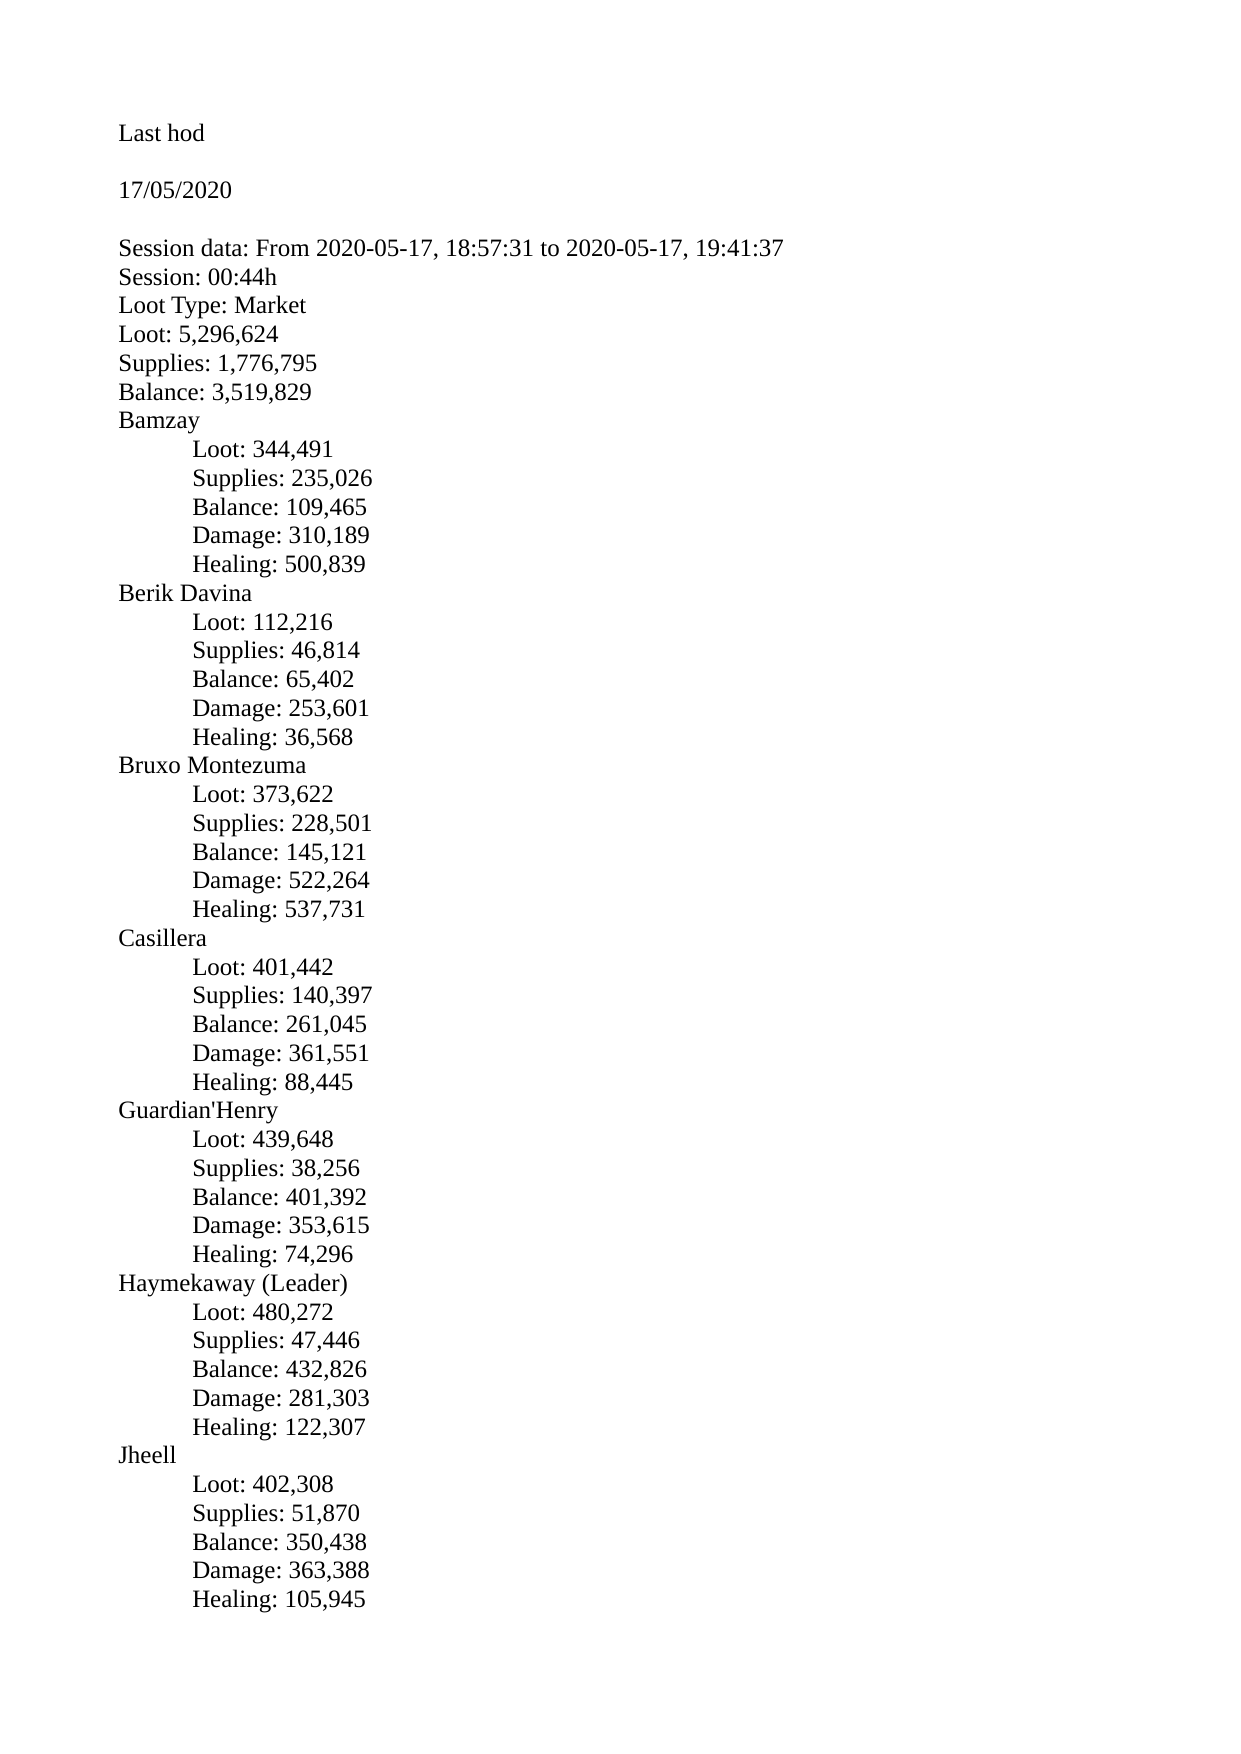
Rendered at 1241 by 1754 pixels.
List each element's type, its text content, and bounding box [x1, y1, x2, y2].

text Damage: 253,601 [118, 693, 1122, 722]
text Balance: 261,045 [118, 1009, 1122, 1038]
text Loot: 112,216 [118, 607, 1122, 636]
text Supplies: 235,026 [118, 463, 1122, 492]
text Balance: 145,121 [118, 837, 1122, 866]
text Balance: 432,826 [118, 1354, 1122, 1383]
text Loot: 439,648 [118, 1124, 1122, 1153]
text Damage: 522,264 [118, 866, 1122, 894]
text Session data: From 2020-05-17, 18:57:31 to 2020-05-17, 19:41:37 [118, 233, 1122, 262]
text Casillera [118, 923, 1122, 952]
text Healing: 36,568 [118, 722, 1122, 751]
text Last hod [118, 118, 1122, 147]
text Balance: 350,438 [118, 1527, 1122, 1556]
text Healing: 74,296 [118, 1239, 1122, 1268]
text Healing: 537,731 [118, 894, 1122, 923]
text Bruxo Montezuma [118, 751, 1122, 779]
text Damage: 363,388 [118, 1556, 1122, 1584]
text Berik Davina [118, 578, 1122, 607]
text Loot: 480,272 [118, 1297, 1122, 1326]
text Loot: 402,308 [118, 1469, 1122, 1498]
text Damage: 361,551 [118, 1038, 1122, 1067]
text Loot: 373,622 [118, 779, 1122, 808]
text Damage: 281,303 [118, 1383, 1122, 1412]
text Healing: 88,445 [118, 1067, 1122, 1096]
text Healing: 500,839 [118, 549, 1122, 578]
text Haymekaway (Leader) [118, 1268, 1122, 1297]
text Jheell [118, 1441, 1122, 1469]
text Healing: 105,945 [118, 1584, 1122, 1613]
text Loot: 344,491 [118, 434, 1122, 463]
text Balance: 401,392 [118, 1182, 1122, 1211]
text Loot Type: Market [118, 291, 1122, 319]
text Damage: 310,189 [118, 521, 1122, 549]
text Guardian'Henry [118, 1096, 1122, 1124]
text Damage: 353,615 [118, 1211, 1122, 1239]
text Balance: 65,402 [118, 664, 1122, 693]
text Supplies: 46,814 [118, 636, 1122, 664]
text Healing: 122,307 [118, 1412, 1122, 1441]
text Supplies: 228,501 [118, 808, 1122, 837]
text Bamzay [118, 406, 1122, 434]
text 17/05/2020 [118, 176, 1122, 204]
text Balance: 109,465 [118, 492, 1122, 521]
text Session: 00:44h [118, 262, 1122, 291]
text Supplies: 1,776,795 [118, 348, 1122, 377]
text Balance: 3,519,829 [118, 377, 1122, 406]
text Supplies: 38,256 [118, 1153, 1122, 1182]
text Supplies: 51,870 [118, 1498, 1122, 1527]
text Supplies: 140,397 [118, 981, 1122, 1009]
text Supplies: 47,446 [118, 1326, 1122, 1354]
text Loot: 401,442 [118, 952, 1122, 981]
text Loot: 5,296,624 [118, 319, 1122, 348]
